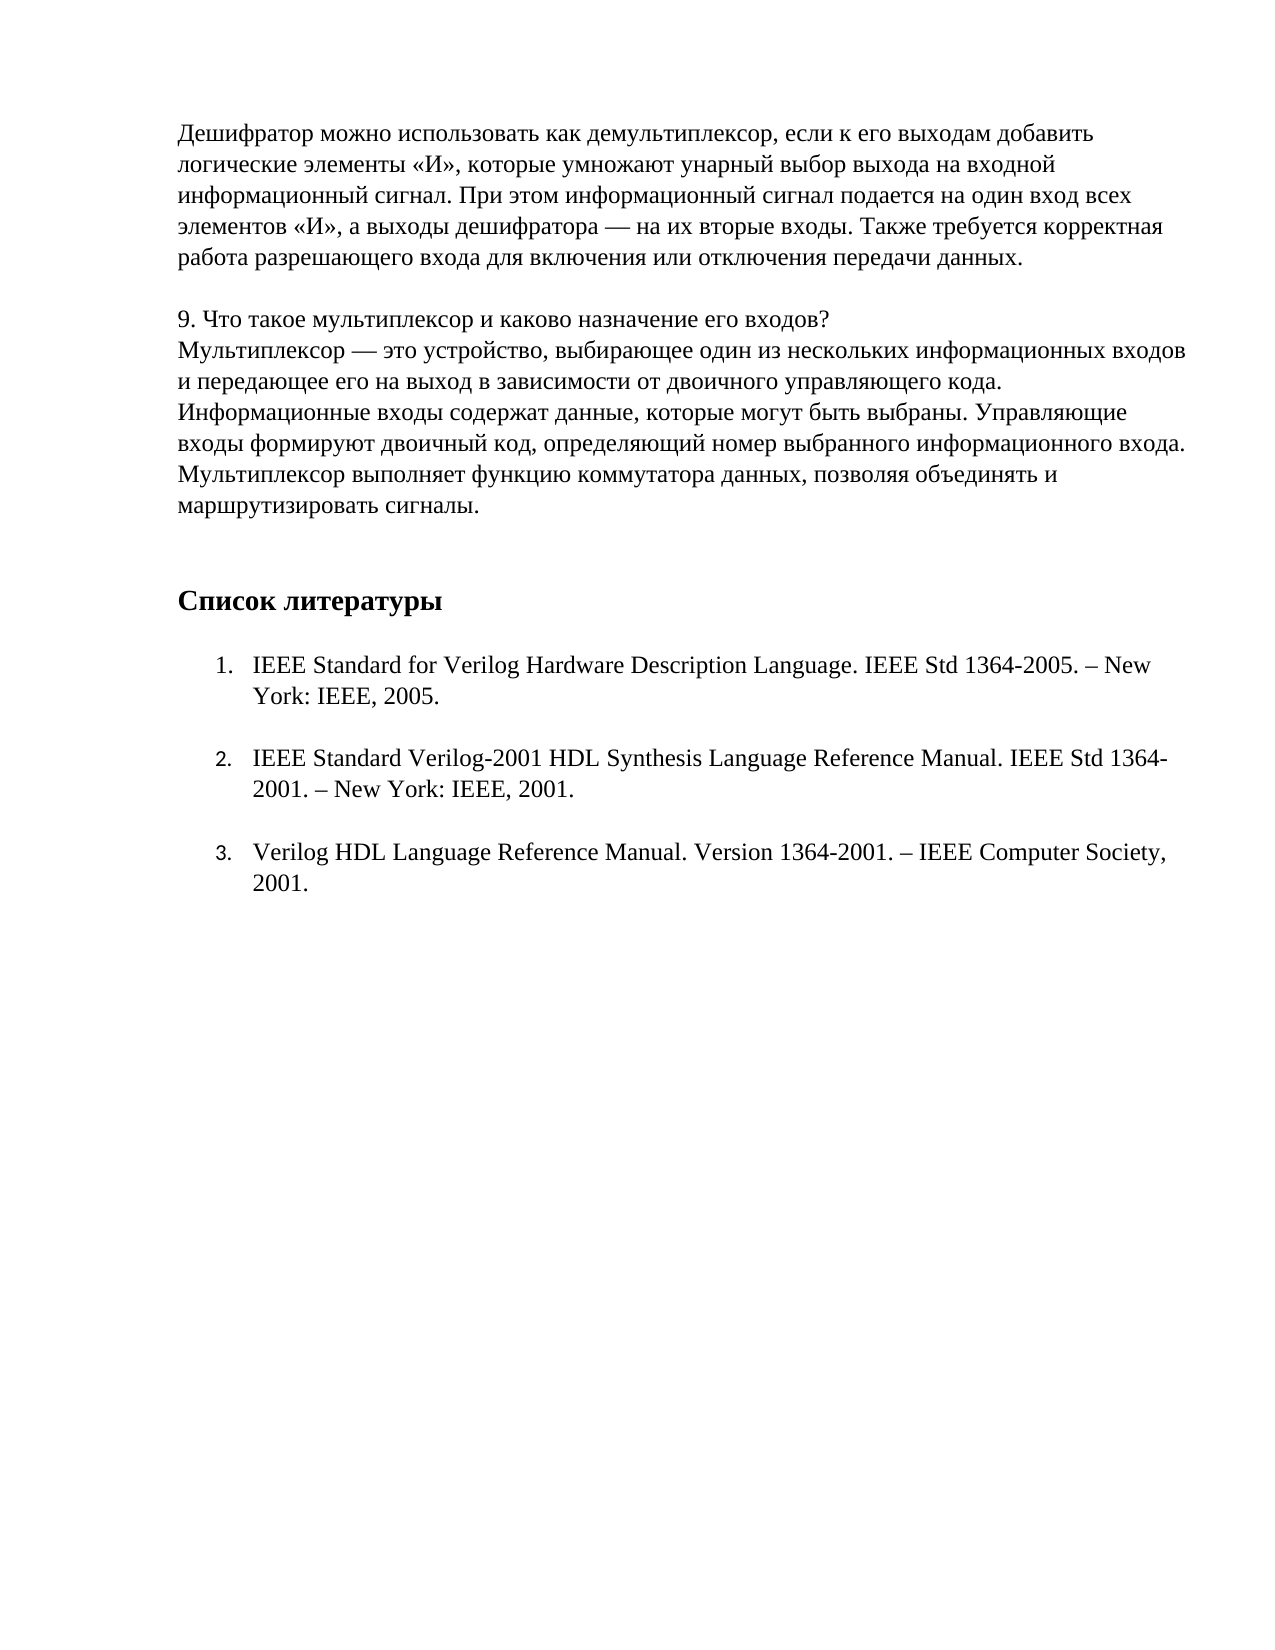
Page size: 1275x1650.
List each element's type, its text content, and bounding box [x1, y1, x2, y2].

list Verilog HDL Language Reference Manual. Version 1364-2001. – IEEE Computer Society, 2001. [215, 837, 1186, 897]
text Дешифратор можно использовать как демультиплексор, если к его выходам добавить логические элементы «И», которые умножают унарный выбор выхода на входной информационный сигнал. При этом информационный сигнал подается на один вход всех элементов «И», а выходы дешифратора — на их вторые входы. Также требуется корректная работа разрешающего входа для включения или отключения передачи данных. [177, 118, 1186, 271]
list IEEE Standard Verilog-2001 HDL Synthesis Language Reference Manual. IEEE Std 1364-2001. – New York: IEEE, 2001. [215, 743, 1186, 803]
text 9. Что такое мультиплексор и каково назначение его входов? [177, 304, 1186, 333]
text Мультиплексор — это устройство, выбирающее один из нескольких информационных входов и передающее его на выход в зависимости от двоичного управляющего кода. Информационные входы содержат данные, которые могут быть выбраны. Управляющие входы формируют двоичный код, определяющий номер выбранного информационного входа. Мультиплексор выполняет функцию коммутатора данных, позволяя объединять и маршрутизировать сигналы. [177, 335, 1186, 519]
list IEEE Standard for Verilog Hardware Description Language. IEEE Std 1364-2005. – New York: IEEE, 2005. [215, 650, 1186, 710]
text Список литературы [177, 583, 1186, 616]
